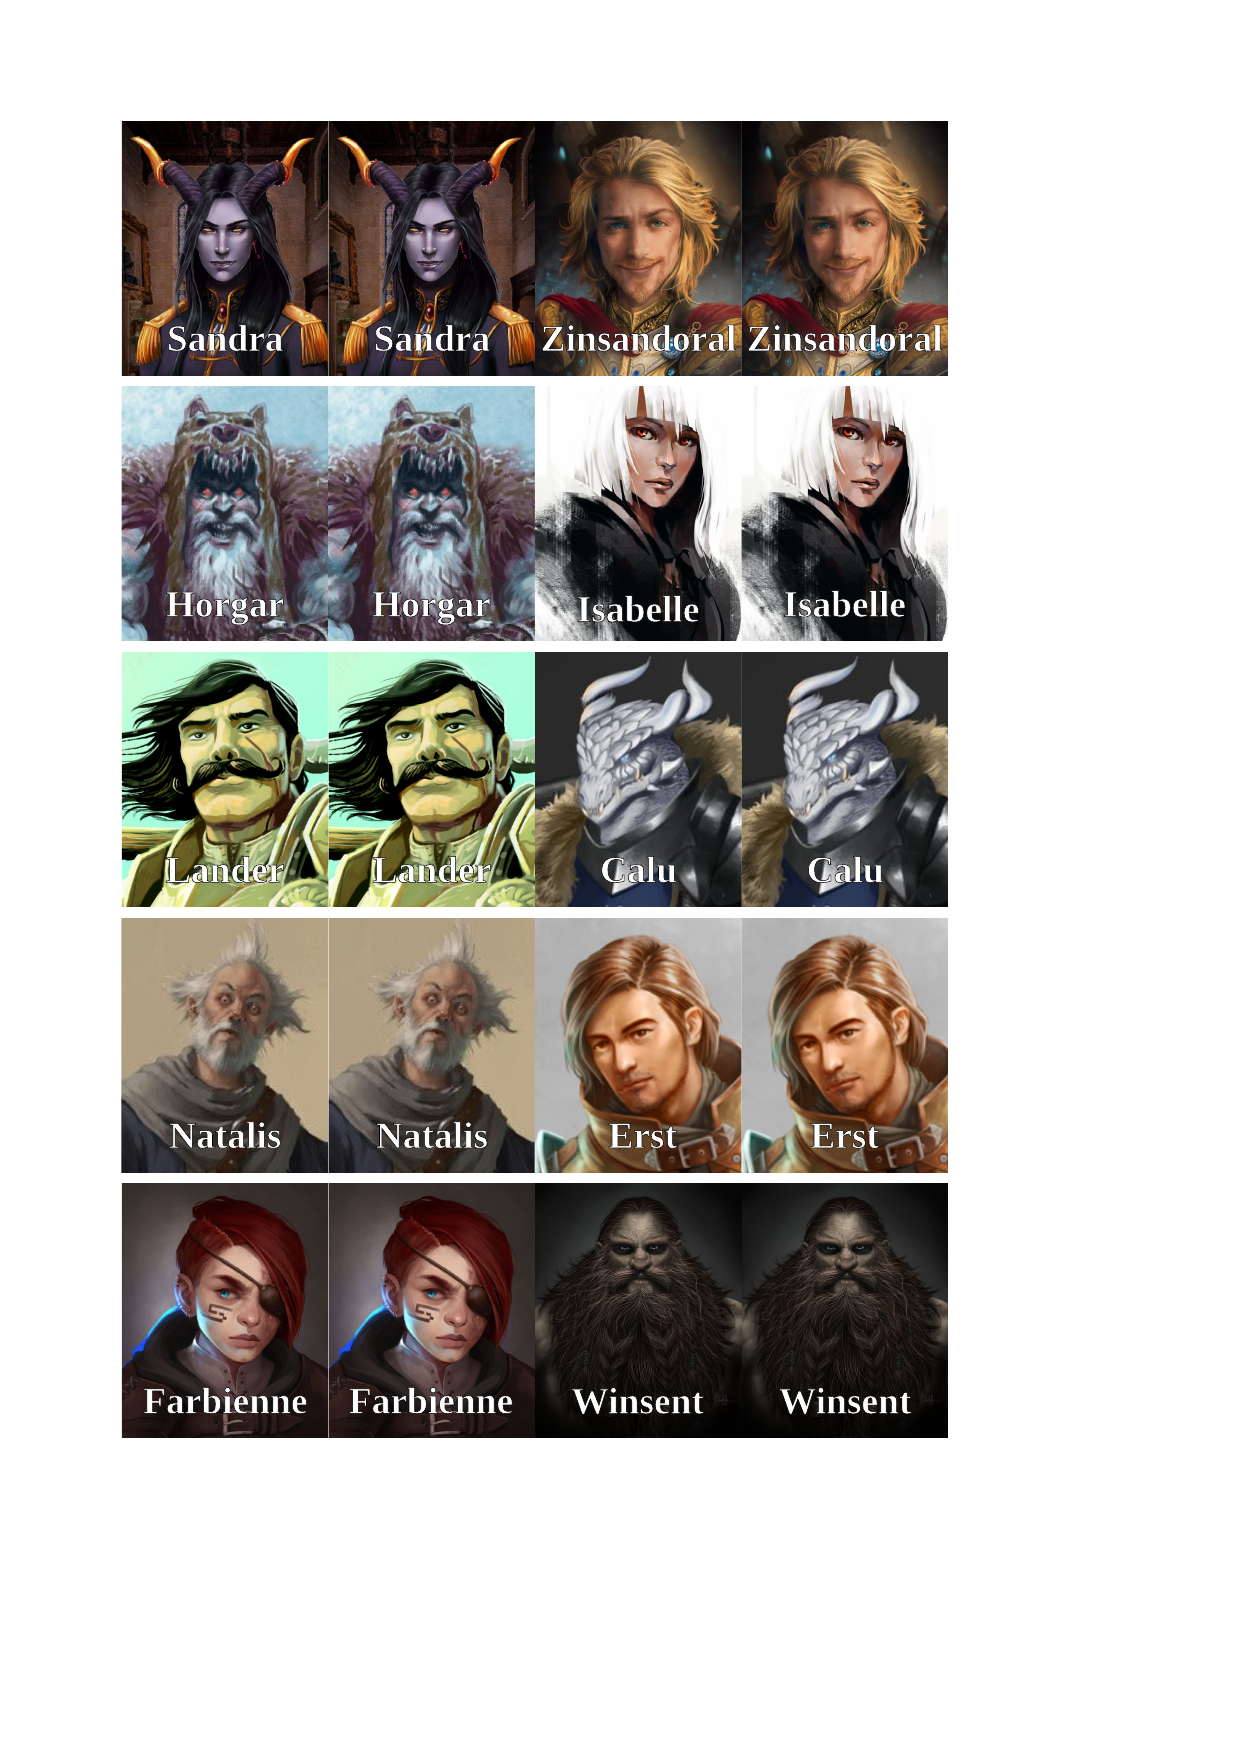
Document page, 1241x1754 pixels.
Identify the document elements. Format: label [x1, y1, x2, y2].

picture [121, 652, 948, 776]
picture [121, 1183, 948, 1438]
picture [121, 121, 948, 376]
picture [121, 386, 948, 641]
picture [121, 918, 948, 969]
